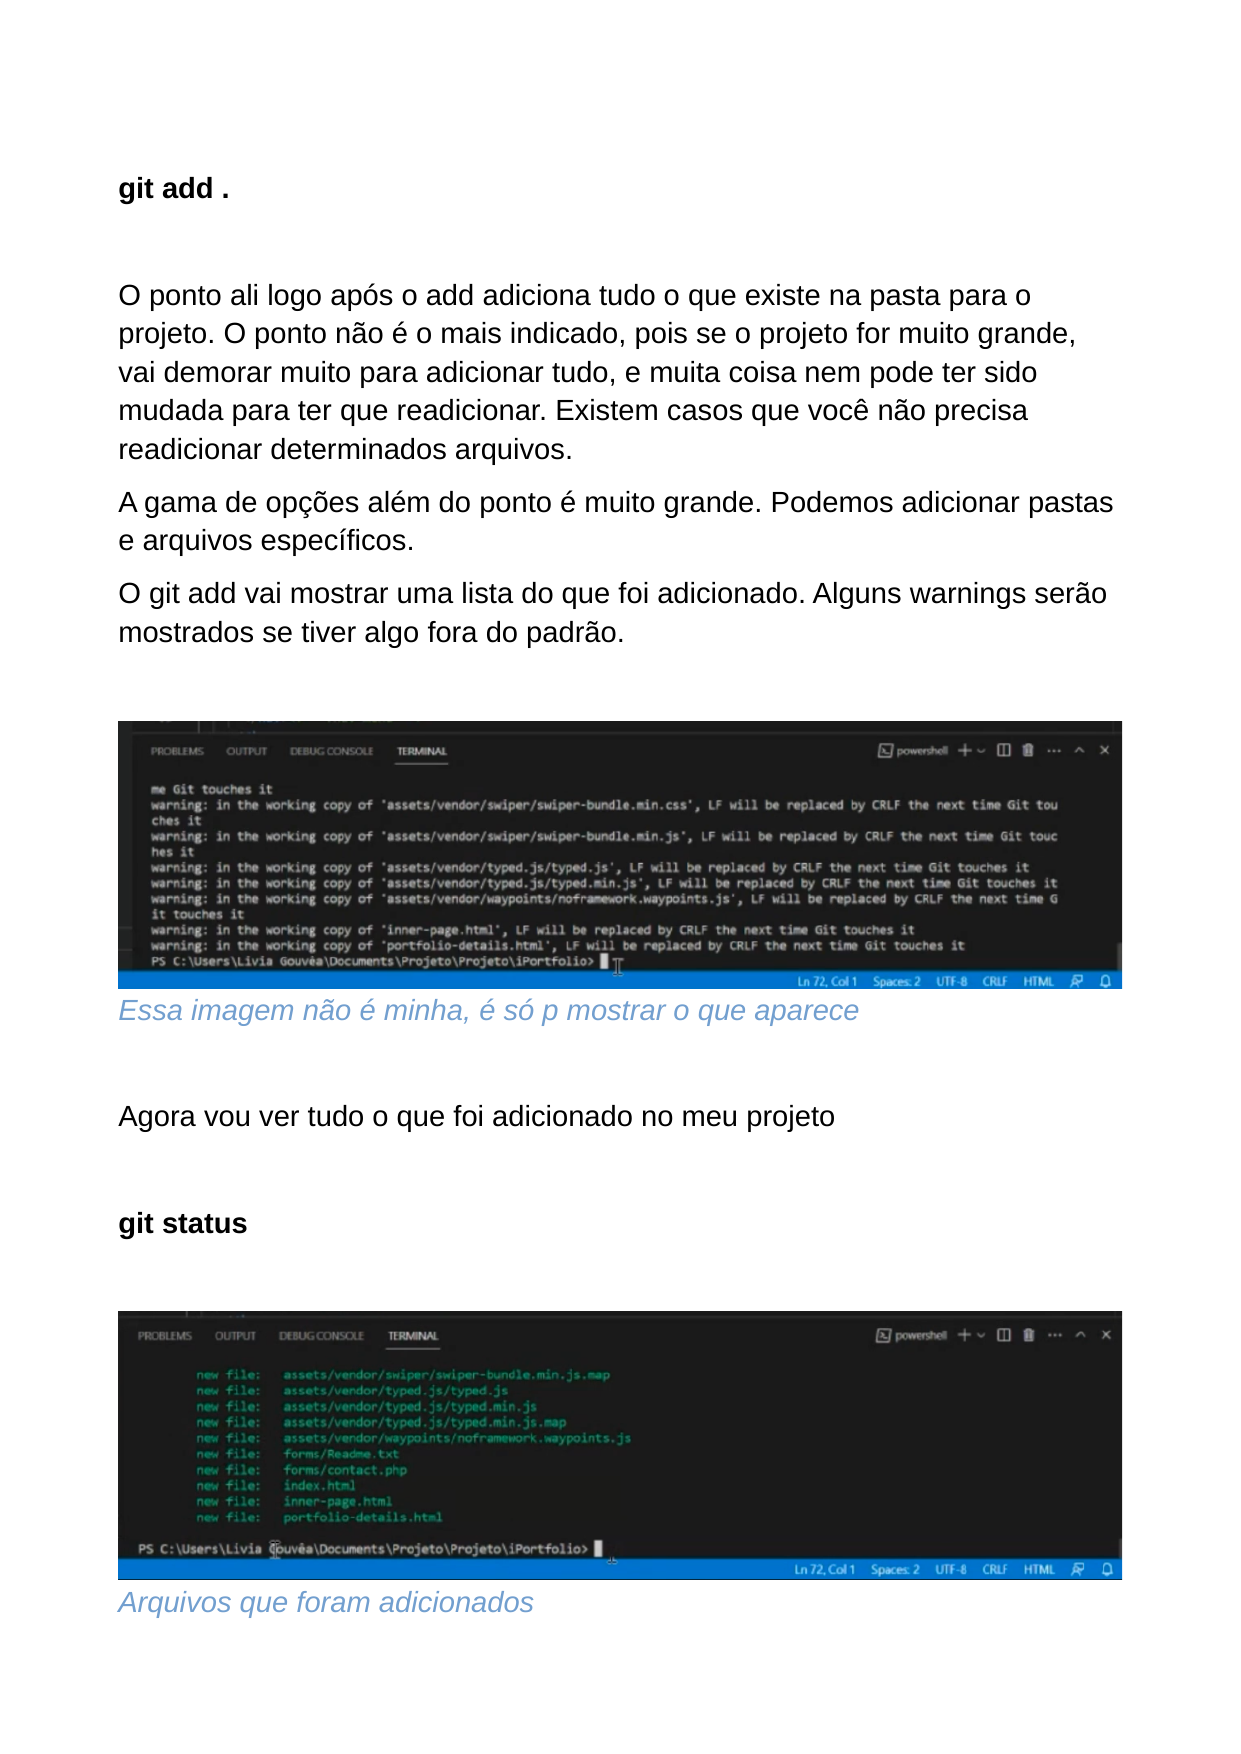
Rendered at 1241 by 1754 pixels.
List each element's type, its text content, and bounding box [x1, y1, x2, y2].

picture [118, 1311, 1123, 1580]
text Arquivos que foram adicionados [118, 1580, 1122, 1618]
text git add . [118, 171, 1122, 205]
text Essa imagem não é minha, é só p mostrar o que aparece [118, 989, 1122, 1027]
text git status [118, 1206, 1122, 1239]
picture [118, 721, 1123, 989]
text O ponto ali logo após o add adiciona tudo o que existe na pasta para o projeto. O ponto não é o mais indicado, pois se o projeto for muito grande, vai demorar muito para adicionar tudo, e muita coisa nem pode ter sido mudada para ter que readicionar. Existem casos que você não precisa readicionar determinados arquivos. [118, 277, 1122, 465]
text Agora vou ver tudo o que foi adicionado no meu projeto [118, 1099, 1122, 1133]
text A gama de opções além do ponto é muito grande. Podemos adicionar pastas e arquivos específicos. [118, 485, 1122, 557]
text O git add vai mostrar uma lista do que foi adicionado. Alguns warnings serão mostrados se tiver algo fora do padrão. [118, 576, 1122, 648]
